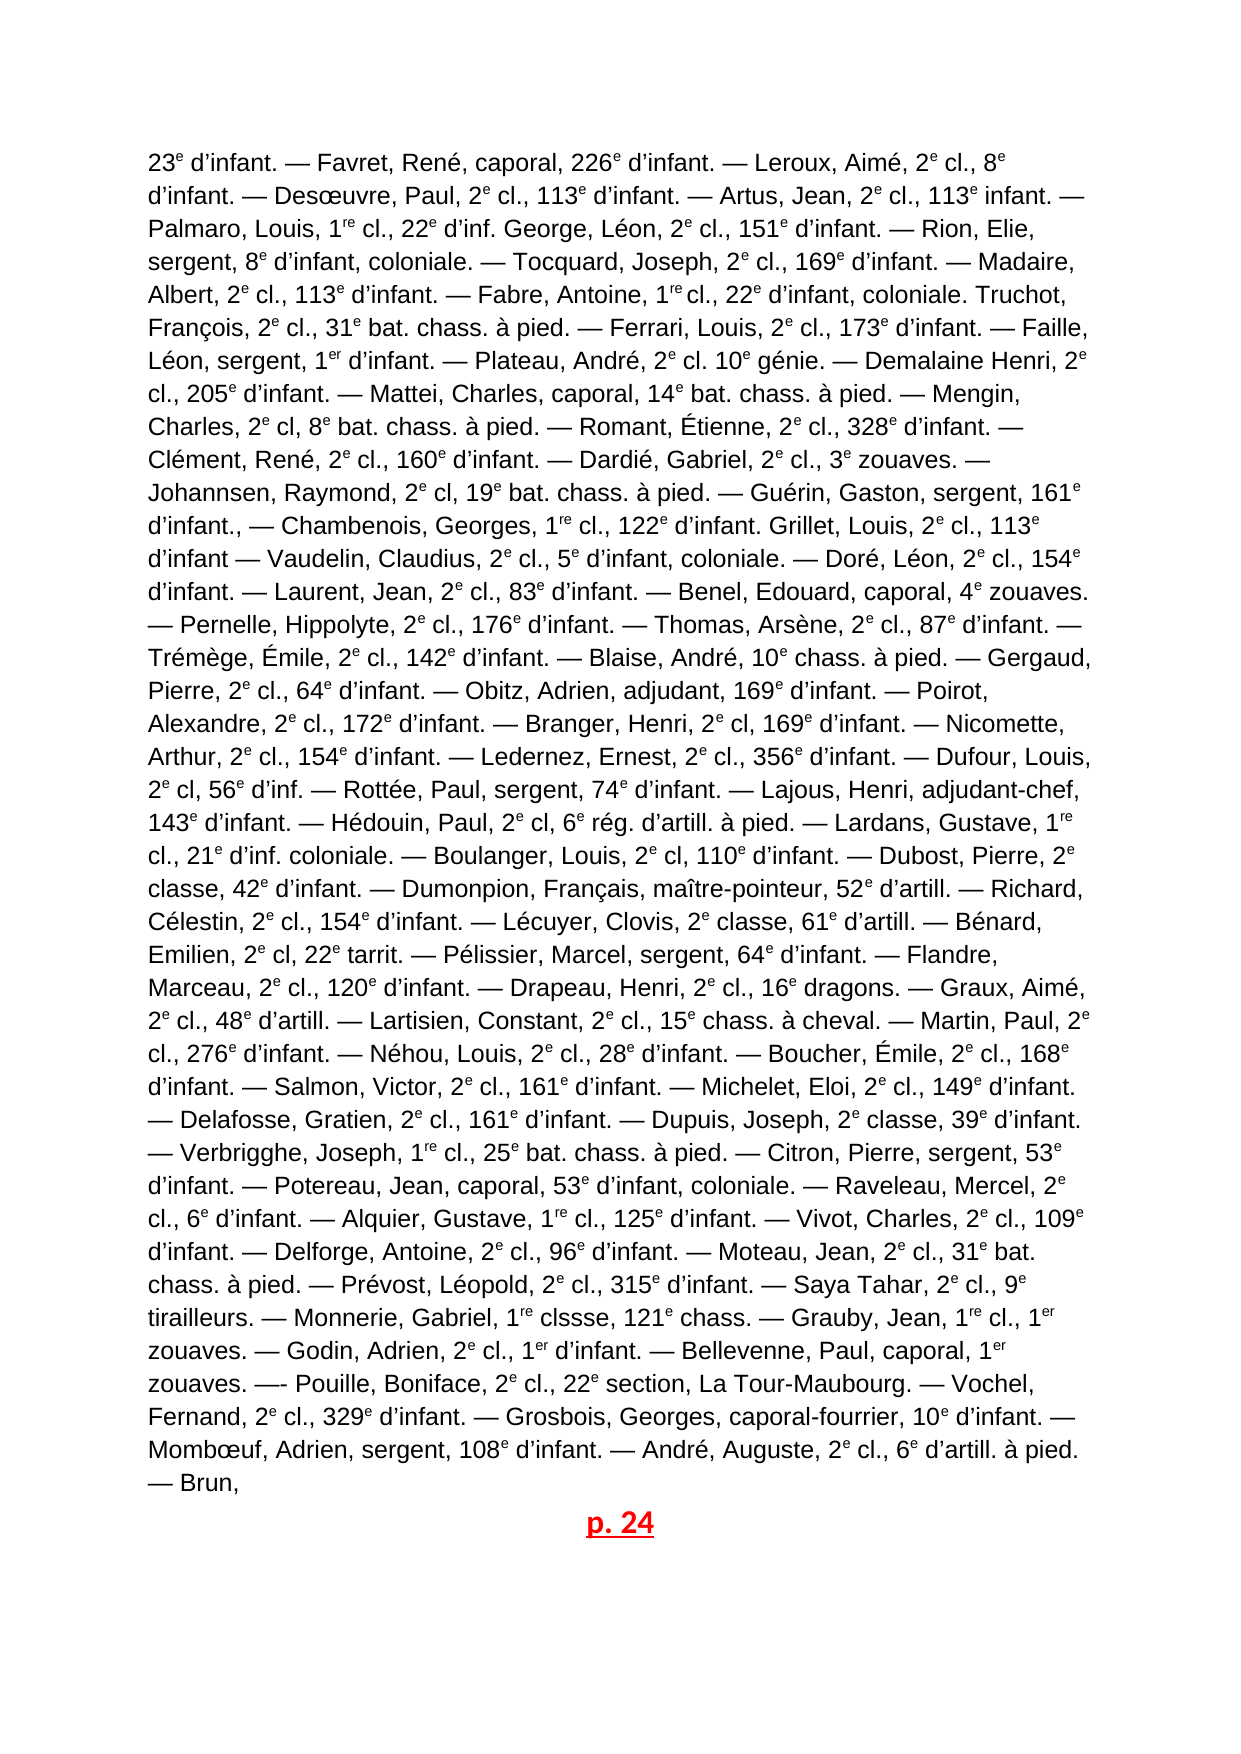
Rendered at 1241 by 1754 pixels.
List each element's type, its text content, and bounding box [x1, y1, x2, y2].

text 23e d’infant. — Favret, René, caporal, 226e d’infant. — Leroux, Aimé, 2e cl., 8e d’infant. — Desœuvre, Paul, 2e cl., 113e d’infant. — Artus, Jean, 2e cl., 113e infant. — Palmaro, Louis, 1re cl., 22e d’inf. George, Léon, 2e cl., 151e d’infant. — Rion, Elie, sergent, 8e d’infant, coloniale. — Tocquard, Joseph, 2e cl., 169e d’infant. — Madaire, Albert, 2e cl., 113e d’infant. — Fabre, Antoine, 1re cl., 22e d’infant, coloniale. Truchot, François, 2e cl., 31e bat. chass. à pied. — Ferrari, Louis, 2e cl., 173e d’infant. — Faille, Léon, sergent, 1er d’infant. — Plateau, André, 2e cl. 10e génie. — Demalaine Henri, 2e cl., 205e d’infant. — Mattei, Charles, caporal, 14e bat. chass. à pied. — Mengin, Charles, 2e cl, 8e bat. chass. à pied. — Romant, Étienne, 2e cl., 328e d’infant. — Clément, René, 2e cl., 160e d’infant. — Dardié, Gabriel, 2e cl., 3e zouaves. — Johannsen, Raymond, 2e cl, 19e bat. chass. à pied. — Guérin, Gaston, sergent, 161e d’infant., — Chambenois, Georges, 1re cl., 122e d’infant. Grillet, Louis, 2e cl., 113e d’infant — Vaudelin, Claudius, 2e cl., 5e d’infant, coloniale. — Doré, Léon, 2e cl., 154e d’infant. — Laurent, Jean, 2e cl., 83e d’infant. — Benel, Edouard, caporal, 4e zouaves. — Pernelle, Hippolyte, 2e cl., 176e d’infant. — Thomas, Arsène, 2e cl., 87e d’infant. — Trémège, Émile, 2e cl., 142e d’infant. — Blaise, André, 10e chass. à pied. — Gergaud, Pierre, 2e cl., 64e d’infant. — Obitz, Adrien, adjudant, 169e d’infant. — Poirot, Alexandre, 2e cl., 172e d’infant. — Branger, Henri, 2e cl, 169e d’infant. — Nicomette, Arthur, 2e cl., 154e d’infant. — Ledernez, Ernest, 2e cl., 356e d’infant. — Dufour, Louis, 2e cl, 56e d’inf. — Rottée, Paul, sergent, 74e d’infant. — Lajous, Henri, adjudant-chef, 143e d’infant. — Hédouin, Paul, 2e cl, 6e rég. d’artill. à pied. — Lardans, Gustave, 1re cl., 21e d’inf. coloniale. — Boulanger, Louis, 2e cl, 110e d’infant. — Dubost, Pierre, 2e classe, 42e d’infant. — Dumonpion, Français, maître-pointeur, 52e d’artill. — Richard, Célestin, 2e cl., 154e d’infant. — Lécuyer, Clovis, 2e classe, 61e d’artill. — Bénard, Emilien, 2e cl, 22e tarrit. — Pélissier, Marcel, sergent, 64e d’infant. — Flandre, Marceau, 2e cl., 120e d’infant. — Drapeau, Henri, 2e cl., 16e dragons. — Graux, Aimé, 2e cl., 48e d’artill. — Lartisien, Constant, 2e cl., 15e chass. à cheval. — Martin, Paul, 2e cl., 276e d’infant. — Néhou, Louis, 2e cl., 28e d’infant. — Boucher, Émile, 2e cl., 168e d’infant. — Salmon, Victor, 2e cl., 161e d’infant. — Michelet, Eloi, 2e cl., 149e d’infant. — Delafosse, Gratien, 2e cl., 161e d’infant. — Dupuis, Joseph, 2e classe, 39e d’infant. — Verbrigghe, Joseph, 1re cl., 25e bat. chass. à pied. — Citron, Pierre, sergent, 53e d’infant. — Potereau, Jean, caporal, 53e d’infant, coloniale. — Raveleau, Mercel, 2e cl., 6e d’infant. — Alquier, Gustave, 1re cl., 125e d’infant. — Vivot, Charles, 2e cl., 109e d’infant. — Delforge, Antoine, 2e cl., 96e d’infant. — Moteau, Jean, 2e cl., 31e bat. chass. à pied. — Prévost, Léopold, 2e cl., 315e d’infant. — Saya Tahar, 2e cl., 9e tirailleurs. — Monnerie, Gabriel, 1re clssse, 121e chass. — Grauby, Jean, 1re cl., 1er zouaves. — Godin, Adrien, 2e cl., 1er d’infant. — Bellevenne, Paul, caporal, 1er zouaves. —- Pouille, Boniface, 2e cl., 22e section, La Tour-Maubourg. — Vochel, Fernand, 2e cl., 329e d’infant. — Grosbois, Georges, caporal-fourrier, 10e d’infant. — Mombœuf, Adrien, sergent, 108e d’infant. — André, Auguste, 2e cl., 6e d’artill. à pied. — Brun, [148, 148, 1093, 1497]
text p. 24 [148, 1501, 1093, 1542]
